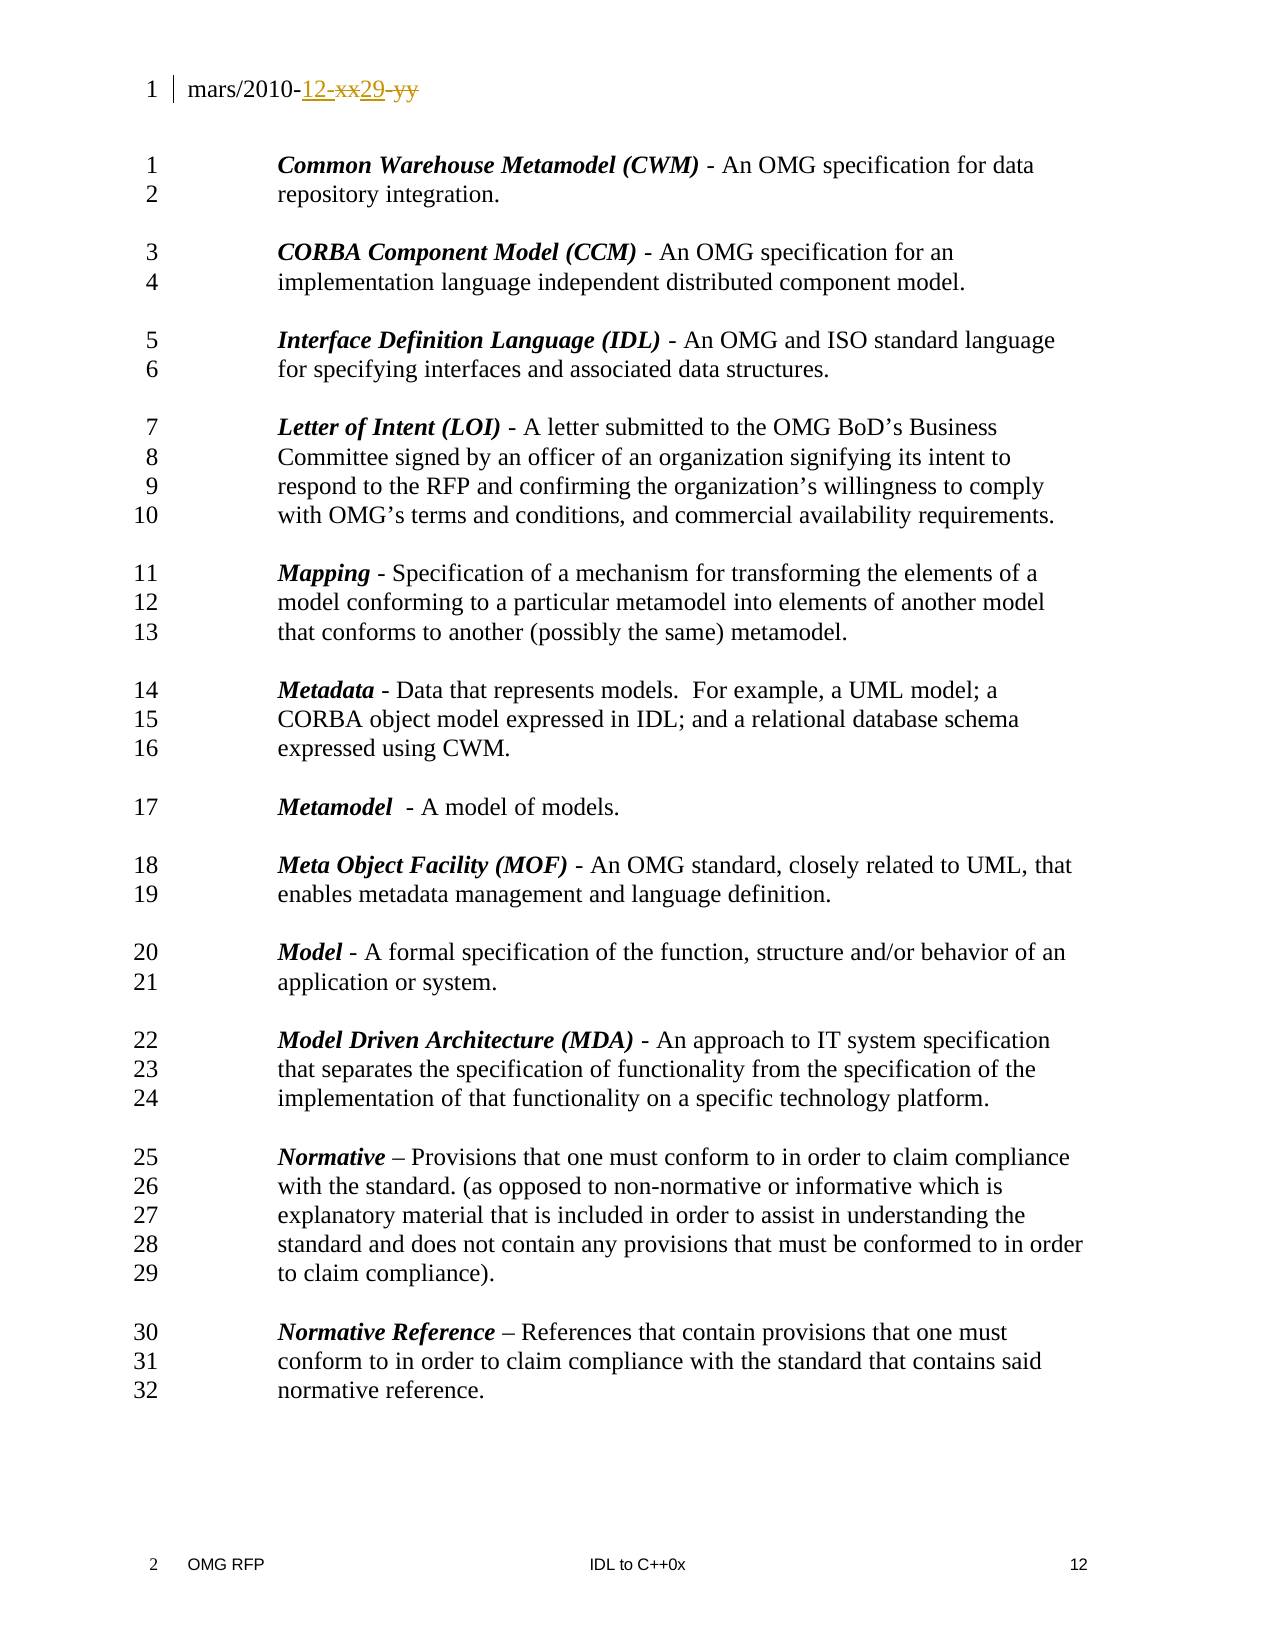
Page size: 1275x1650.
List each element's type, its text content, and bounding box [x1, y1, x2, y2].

text Metamodel - A model of models. [277, 792, 1087, 821]
text Normative – Provisions that one must conform to in order to claim compliance with the standard. (as opposed to non-normative or informative which is explanatory material that is included in order to assist in understanding the standard and does not contain any provisions that must be conformed to in order to claim compliance). [277, 1142, 1087, 1287]
text Meta Object Facility (MOF) - An OMG standard, closely related to UML, that enables metadata management and language definition. [277, 850, 1087, 908]
text CORBA Component Model (CCM) - An OMG specification for an implementation language independent distributed component model. [277, 237, 1087, 296]
text Normative Reference – References that contain provisions that one must conform to in order to claim compliance with the standard that contains said normative reference. [277, 1317, 1087, 1404]
text Interface Definition Language (IDL) - An OMG and ISO standard language for specifying interfaces and associated data structures. [277, 325, 1087, 383]
text Mapping - Specification of a mechanism for transforming the elements of a model conforming to a particular metamodel into elements of another model that conforms to another (possibly the same) metamodel. [277, 558, 1087, 646]
text Metadata - Data that represents models. For example, a UML model; a CORBA object model expressed in IDL; and a relational database schema expressed using CWM. [277, 675, 1087, 762]
text Model - A formal specification of the function, structure and/or behavior of an application or system. [277, 937, 1087, 996]
text Letter of Intent (LOI) - A letter submitted to the OMG BoD’s Business Committee signed by an officer of an organization signifying its intent to respond to the RFP and confirming the organization’s willingness to comply with OMG’s terms and conditions, and commercial availability requirements. [277, 412, 1087, 529]
text Common Warehouse Metamodel (CWM) - An OMG specification for data repository integration. [277, 150, 1087, 208]
text Model Driven Architecture (MDA) - An approach to IT system specification that separates the specification of functionality from the specification of the implementation of that functionality on a specific technology platform. [277, 1025, 1087, 1112]
